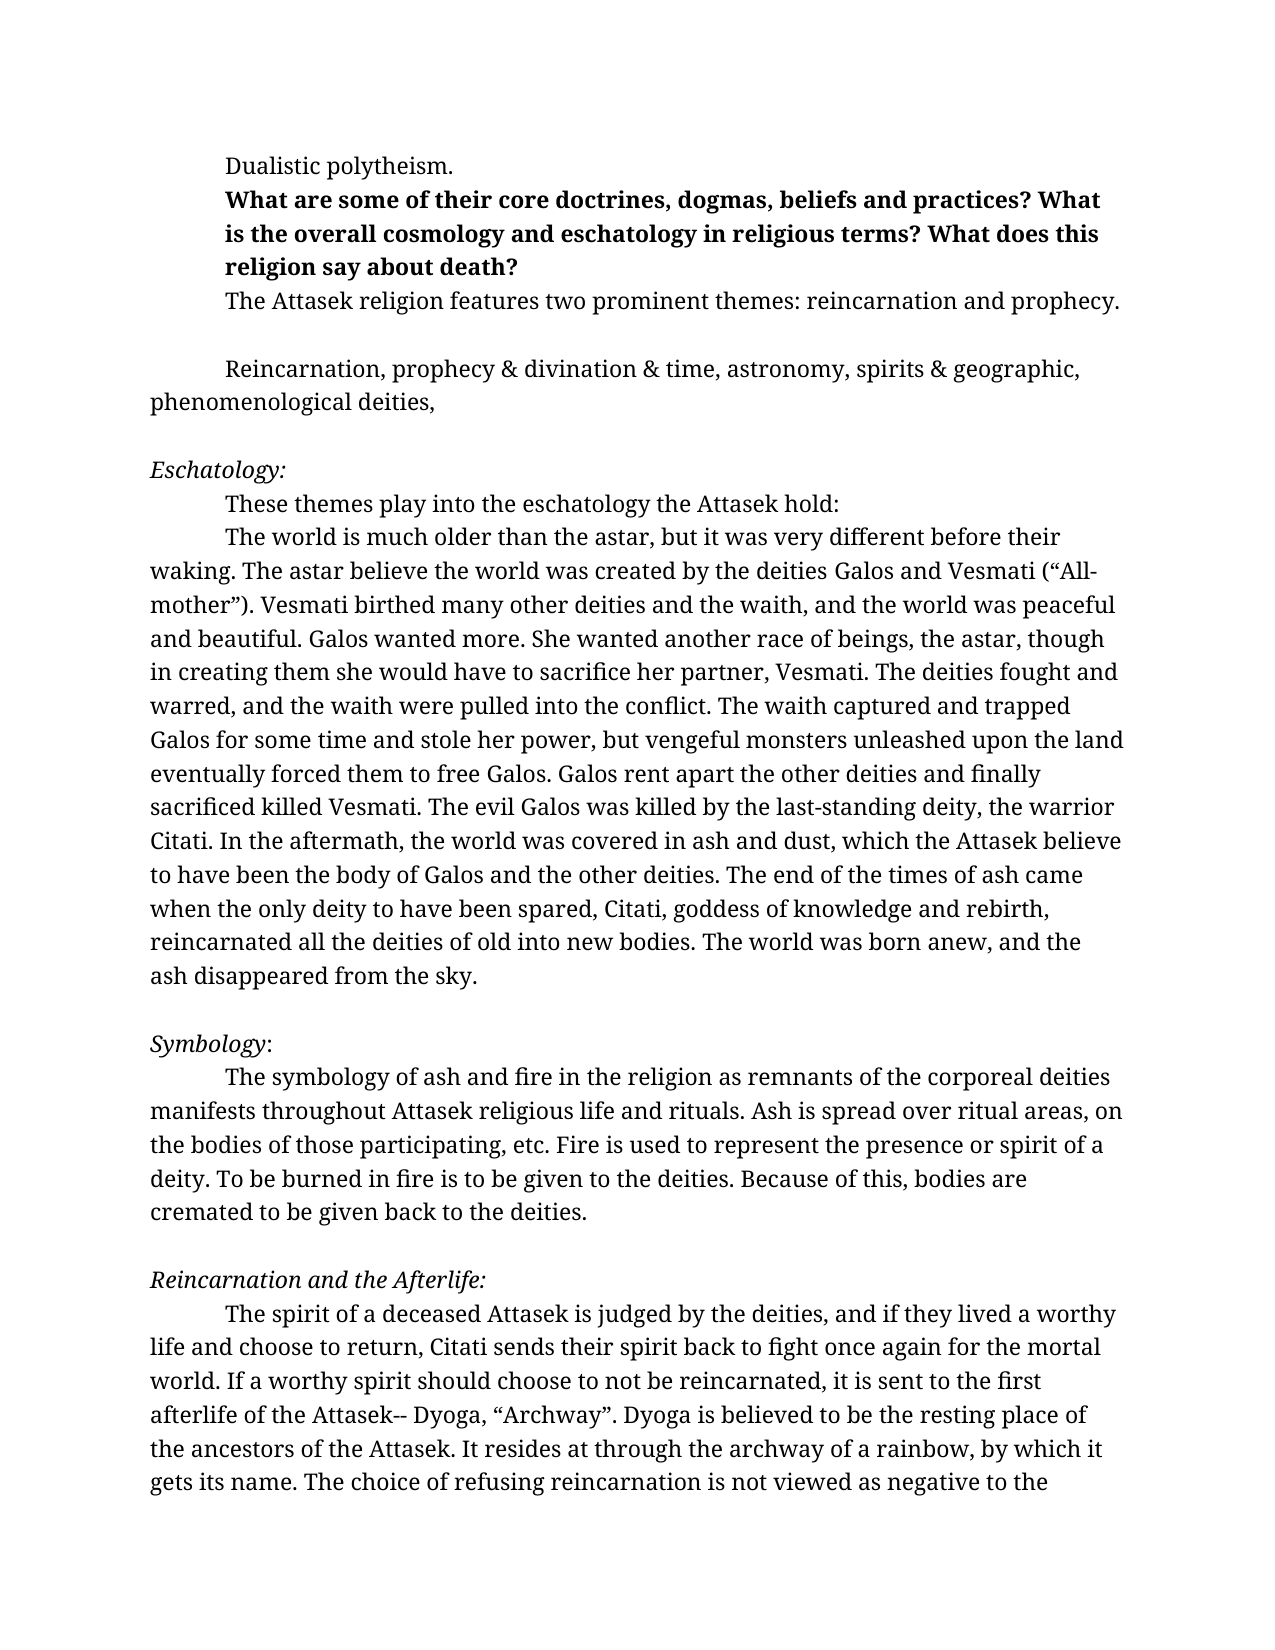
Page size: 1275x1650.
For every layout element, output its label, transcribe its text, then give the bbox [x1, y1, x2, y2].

text The symbology of ash and fire in the religion as remnants of the corporeal deities manifests throughout Attasek religious life and rituals. Ash is spread over ritual areas, on the bodies of those participating, etc. Fire is used to represent the presence or spirit of a deity. To be burned in fire is to be given to the deities. Because of this, bodies are cremated to be given back to the deities. [150, 1061, 1125, 1227]
text Reincarnation and the Afterlife: [150, 1264, 1125, 1295]
text Eschatology: [150, 454, 1125, 485]
text What are some of their core doctrines, dogmas, beliefs and practices? What is the overall cosmology and eschatology in religious terms? What does this religion say about death? [150, 184, 1125, 282]
text Dualistic polytheism. [150, 150, 1125, 181]
text The Attasek religion features two prominent themes: reincarnation and prophecy. [150, 285, 1125, 316]
text Symbology: [150, 1027, 1125, 1059]
text Reincarnation, prophecy & divination & time, astronomy, spirits & geographic, phenomenological deities, [150, 352, 1125, 417]
text The world is much older than the astar, but it was very different before their waking. The astar believe the world was created by the deities Galos and Vesmati (“All-mother”). Vesmati birthed many other deities and the waith, and the world was peaceful and beautiful. Galos wanted more. She wanted another race of beings, the astar, though in creating them she would have to sacrifice her partner, Vesmati. The deities fought and warred, and the waith were pulled into the conflict. The waith captured and trapped Galos for some time and stole her power, but vengeful monsters unleashed upon the land eventually forced them to free Galos. Galos rent apart the other deities and finally sacrificed killed Vesmati. The evil Galos was killed by the last-standing deity, the warrior Citati. In the aftermath, the world was covered in ash and dust, which the Attasek believe to have been the body of Galos and the other deities. The end of the times of ash came when the only deity to have been spared, Citati, goddess of knowledge and rebirth, reincarnated all the deities of old into new bodies. The world was born anew, and the ash disappeared from the sky. [150, 521, 1125, 991]
text The spirit of a deceased Attasek is judged by the deities, and if they lived a worthy life and choose to return, Citati sends their spirit back to fight once again for the mortal world. If a worthy spirit should choose to not be reincarnated, it is sent to the first afterlife of the Attasek-- Dyoga, “Archway”. Dyoga is believed to be the resting place of the ancestors of the Attasek. It resides at through the archway of a rainbow, by which it gets its name. The choice of refusing reincarnation is not viewed as negative to the [150, 1297, 1125, 1497]
text These themes play into the eschatology the Attasek hold: [150, 487, 1125, 519]
